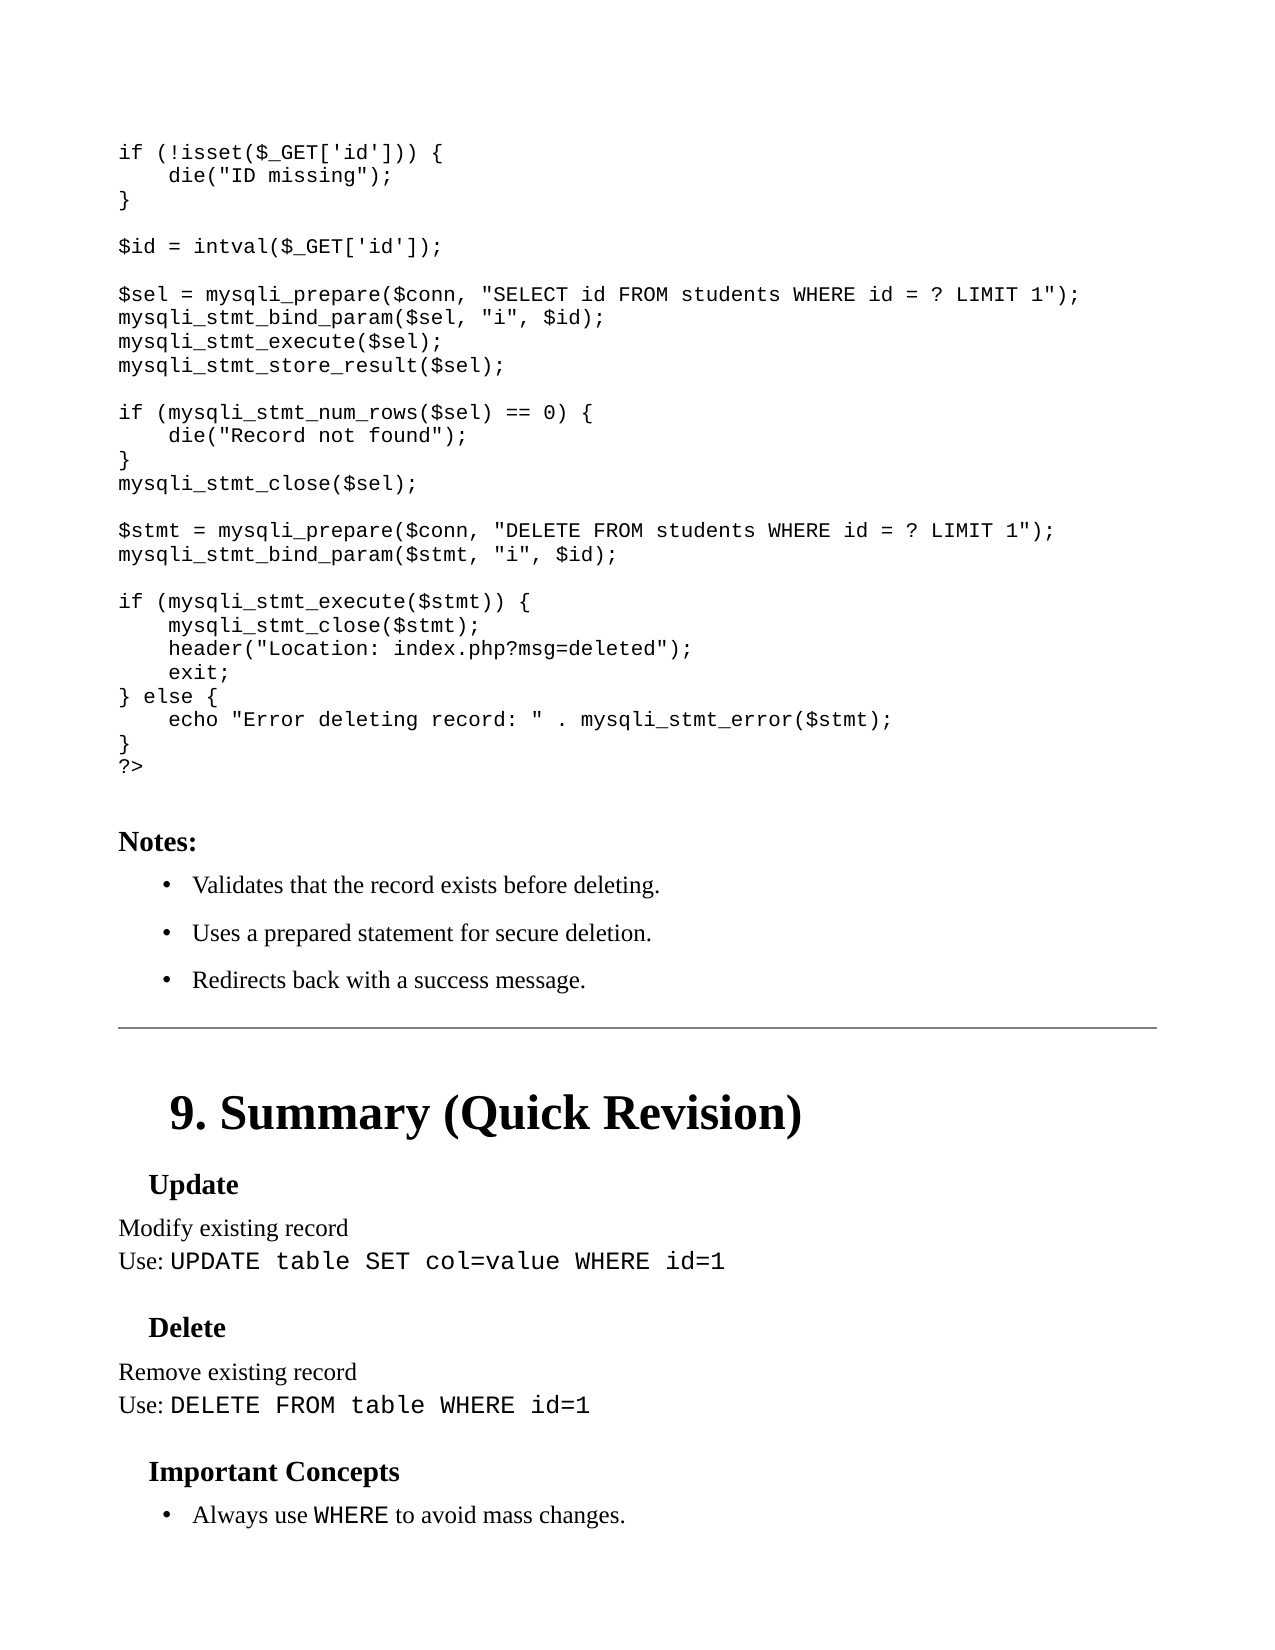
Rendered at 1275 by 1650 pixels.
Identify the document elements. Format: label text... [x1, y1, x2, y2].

subtitle ✅ Update [118, 1167, 1157, 1201]
text if (mysqli_stmt_num_rows($sel) == 0) { [118, 402, 1157, 426]
text exit; [118, 662, 1157, 686]
text echo "Error deleting record: " . mysqli_stmt_error($stmt); [118, 709, 1157, 733]
list Validates that the record exists before deleting. [162, 870, 1157, 899]
text mysqli_stmt_close($stmt); [118, 615, 1157, 638]
list Always use WHERE to avoid mass changes. [162, 1500, 1157, 1531]
text die("ID missing"); [118, 165, 1157, 189]
subtitle Notes: [118, 824, 1157, 858]
text if (mysqli_stmt_execute($stmt)) { [118, 591, 1157, 615]
text } [118, 449, 1157, 473]
text Remove existing record Use: DELETE FROM table WHERE id=1 [118, 1357, 1157, 1421]
subtitle ✅ Delete [118, 1311, 1157, 1344]
subtitle ✅ 9. Summary (Quick Revision) [118, 1082, 1157, 1140]
text mysqli_stmt_execute($sel); [118, 331, 1157, 354]
subtitle ✅ Important Concepts [118, 1454, 1157, 1488]
text if (!isset($_GET['id'])) { [118, 142, 1157, 165]
text die("Record not found"); [118, 426, 1157, 449]
text mysqli_stmt_store_result($sel); [118, 354, 1157, 378]
text mysqli_stmt_bind_param($stmt, "i", $id); [118, 544, 1157, 567]
text $stmt = mysqli_prepare($conn, "DELETE FROM students WHERE id = ? LIMIT 1"); [118, 520, 1157, 544]
text $sel = mysqli_prepare($conn, "SELECT id FROM students WHERE id = ? LIMIT 1"); [118, 284, 1157, 307]
text $id = intval($_GET['id']); [118, 236, 1157, 260]
text header("Location: index.php?msg=deleted"); [118, 638, 1157, 662]
list Redirects back with a success message. [162, 966, 1157, 994]
text } [118, 189, 1157, 213]
text } [118, 733, 1157, 757]
text ?> [118, 757, 1157, 780]
text mysqli_stmt_bind_param($sel, "i", $id); [118, 307, 1157, 331]
list Uses a prepared statement for secure deletion. [162, 918, 1157, 947]
text } else { [118, 686, 1157, 709]
text Modify existing record Use: UPDATE table SET col=value WHERE id=1 [118, 1213, 1157, 1277]
text mysqli_stmt_close($sel); [118, 473, 1157, 496]
